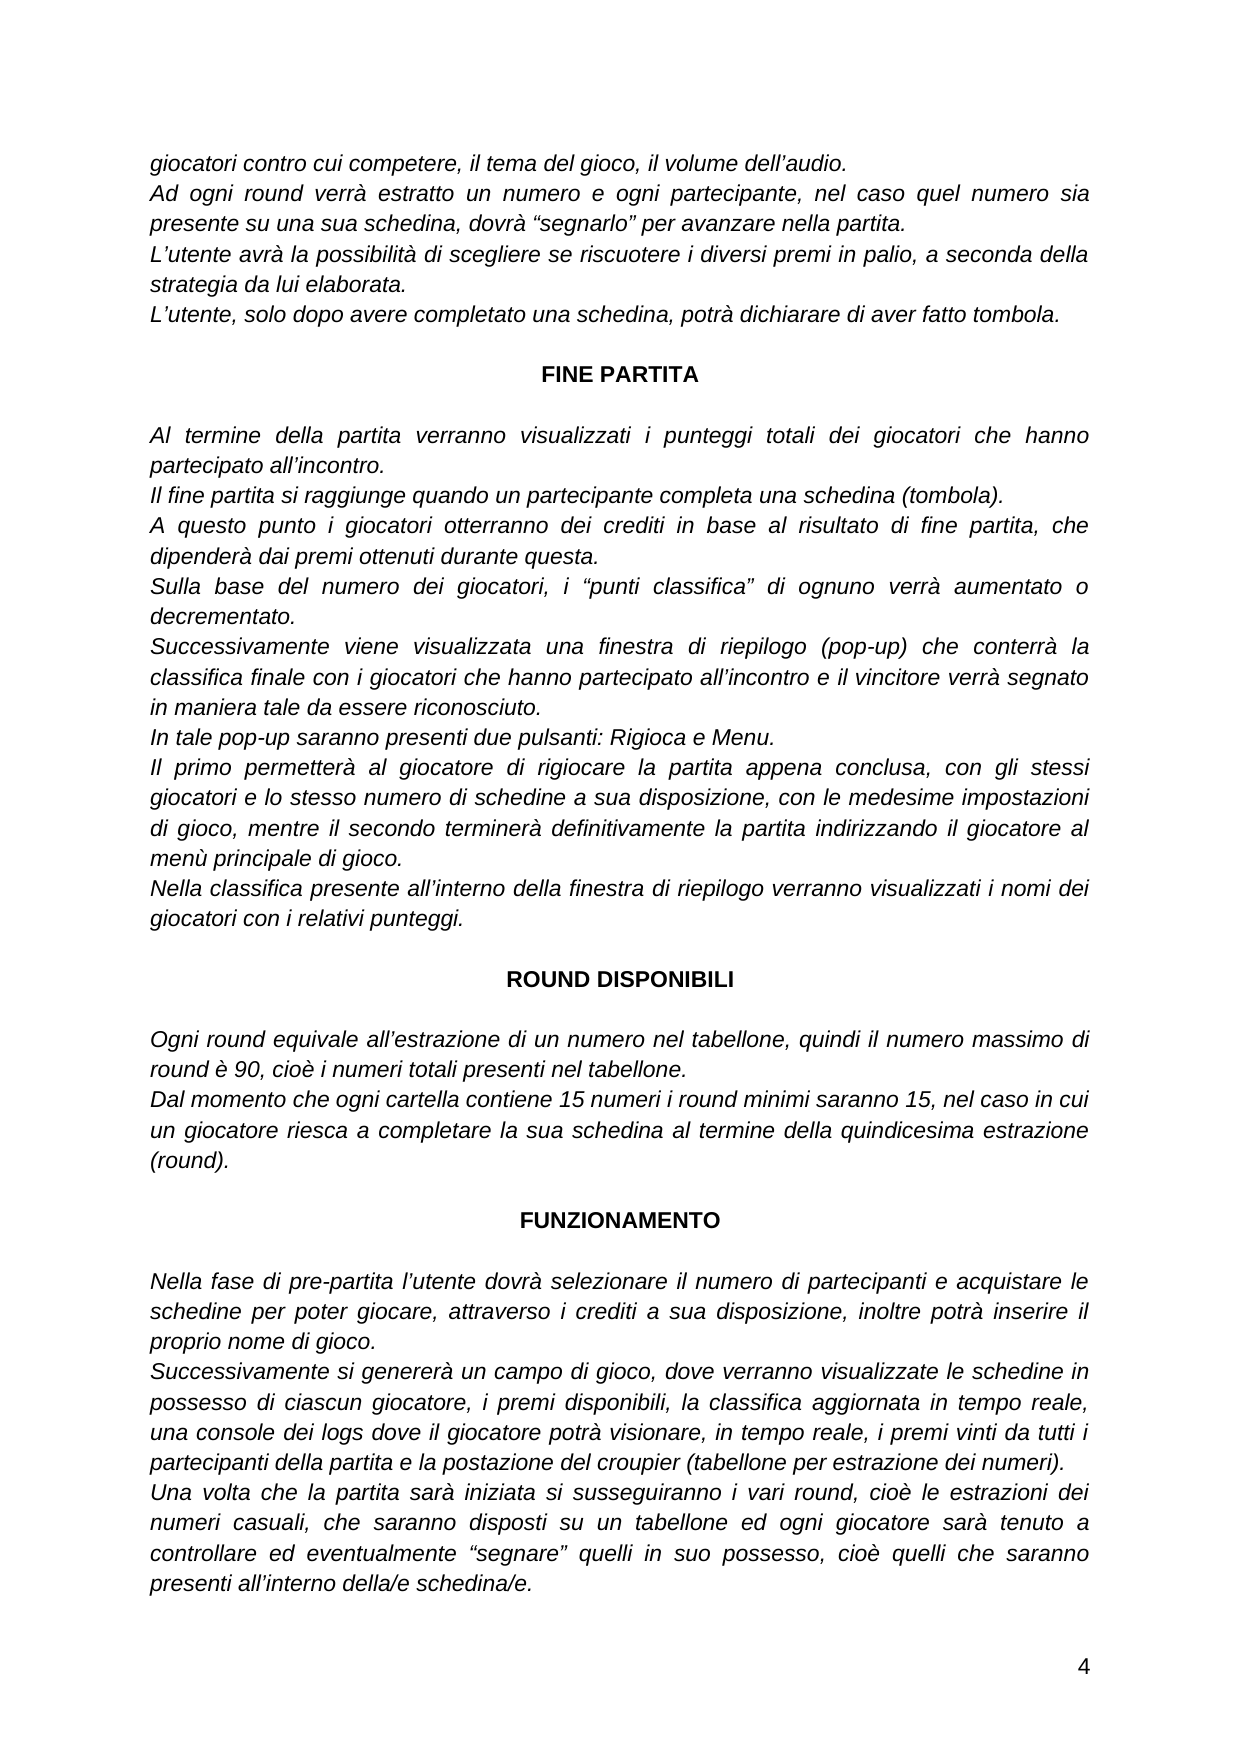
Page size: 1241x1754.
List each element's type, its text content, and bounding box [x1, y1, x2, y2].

text Il primo permetterà al giocatore di rigiocare la partita appena conclusa, con gli stessi giocatori e lo stesso numero di schedine a sua disposizione, con le medesime impostazioni di gioco, mentre il secondo terminerà definitivamente la partita indirizzando il giocatore al menù principale di gioco. [150, 754, 1090, 871]
text Al termine della partita verranno visualizzati i punteggi totali dei giocatori che hanno partecipato all’incontro. [150, 422, 1090, 478]
text Successivamente si genererà un campo di gioco, dove verranno visualizzate le schedine in possesso di ciascun giocatore, i premi disponibili, la classifica aggiornata in tempo reale, una console dei logs dove il giocatore potrà visionare, in tempo reale, i premi vinti da tutti i partecipanti della partita e la postazione del croupier (tabellone per estrazione dei numeri). [150, 1358, 1090, 1475]
text Nella fase di pre-partita l’utente dovrà selezionare il numero di partecipanti e acquistare le schedine per poter giocare, attraverso i crediti a sua disposizione, inoltre potrà inserire il proprio nome di gioco. [150, 1268, 1090, 1354]
text Ad ogni round verrà estratto un numero e ogni partecipante, nel caso quel numero sia presente su una sua schedina, dovrà “segnarlo” per avanzare nella partita. [150, 180, 1090, 237]
text ROUND DISPONIBILI [150, 966, 1090, 992]
text FUNZIONAMENTO [150, 1207, 1090, 1234]
text Dal momento che ogni cartella contiene 15 numeri i round minimi saranno 15, nel caso in cui un giocatore riesca a completare la sua schedina al termine della quindicesima estrazione (round). [150, 1086, 1090, 1173]
text giocatori contro cui competere, il tema del gioco, il volume dell’audio. [150, 150, 1090, 176]
text L’utente, solo dopo avere completato una schedina, potrà dichiarare di aver fatto tombola. [150, 301, 1090, 327]
text FINE PARTITA [150, 361, 1090, 388]
text Successivamente viene visualizzata una finestra di riepilogo (pop-up) che conterrà la classifica finale con i giocatori che hanno partecipato all’incontro e il vincitore verrà segnato in maniera tale da essere riconosciuto. [150, 633, 1090, 720]
text Nella classifica presente all’interno della finestra di riepilogo verranno visualizzati i nomi dei giocatori con i relativi punteggi. [150, 875, 1090, 932]
text A questo punto i giocatori otterranno dei crediti in base al risultato di fine partita, che dipenderà dai premi ottenuti durante questa. [150, 512, 1090, 569]
text Il fine partita si raggiunge quando un partecipante completa una schedina (tombola). [150, 482, 1090, 509]
text Ogni round equivale all’estrazione di un numero nel tabellone, quindi il numero massimo di round è 90, cioè i numeri totali presenti nel tabellone. [150, 1026, 1090, 1083]
text In tale pop-up saranno presenti due pulsanti: Rigioca e Menu. [150, 724, 1090, 750]
text Sulla base del numero dei giocatori, i “punti classifica” di ognuno verrà aumentato o decrementato. [150, 573, 1090, 629]
text L’utente avrà la possibilità di scegliere se riscuotere i diversi premi in palio, a seconda della strategia da lui elaborata. [150, 241, 1090, 297]
text Una volta che la partita sarà iniziata si susseguiranno i vari round, cioè le estrazioni dei numeri casuali, che saranno disposti su un tabellone ed ogni giocatore sarà tenuto a controllare ed eventualmente “segnare” quelli in suo possesso, cioè quelli che saranno presenti all’interno della/e schedina/e. [150, 1479, 1090, 1596]
